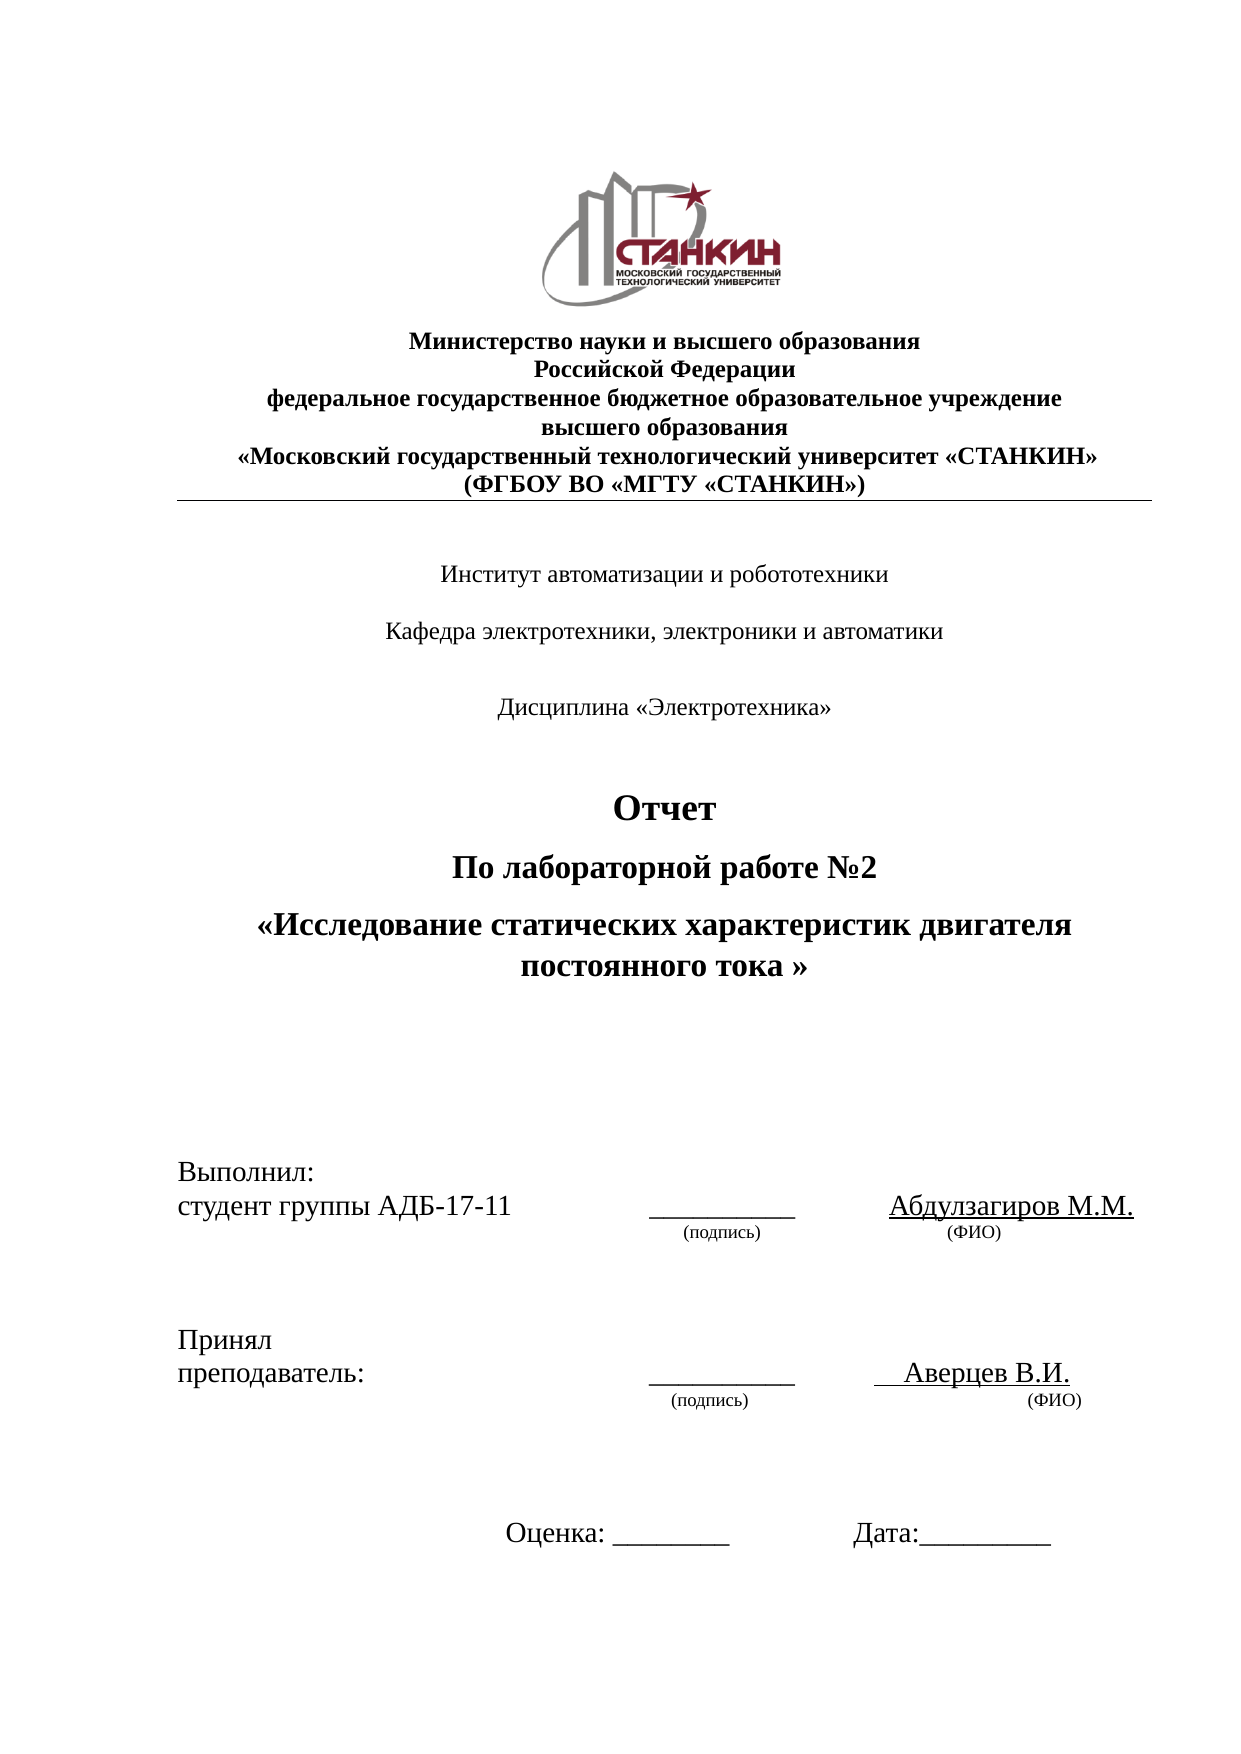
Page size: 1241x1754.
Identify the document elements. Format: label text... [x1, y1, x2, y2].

text федеральное государственное бюджетное образовательное учреждение [177, 383, 1152, 412]
text преподаватель: __________ Аверцев В.И. [177, 1356, 1152, 1389]
text студент группы АДБ-17-11 __________ Абдулзагиров М.М. [177, 1188, 1152, 1221]
text (ФГБОУ ВО «МГТУ «СТАНКИН») [177, 469, 1152, 500]
text высшего образования [177, 412, 1152, 441]
text Российской Федерации [177, 354, 1152, 383]
text Министерство науки и высшего образования [177, 326, 1152, 354]
text Отчет [177, 785, 1152, 828]
text (подпись) (ФИО) [177, 1221, 1152, 1255]
text Дисциплина «Электротехника» [177, 692, 1152, 720]
text «Исследование статических характеристик двигателя постоянного тока » [177, 904, 1152, 983]
text Кафедра электротехники, электроники и автоматики [177, 616, 1152, 645]
text (подпись) (ФИО) [620, 1389, 1152, 1423]
text Оценка: ________ Дата:_________ [177, 1515, 1152, 1549]
text Принял [177, 1322, 1152, 1356]
text Выполнил: [177, 1154, 1152, 1188]
text По лабораторной работе №2 [177, 847, 1152, 886]
text Институт автоматизации и робототехники [177, 559, 1152, 588]
text «Московский государственный технологический университет «СТАНКИН» [177, 441, 1152, 469]
